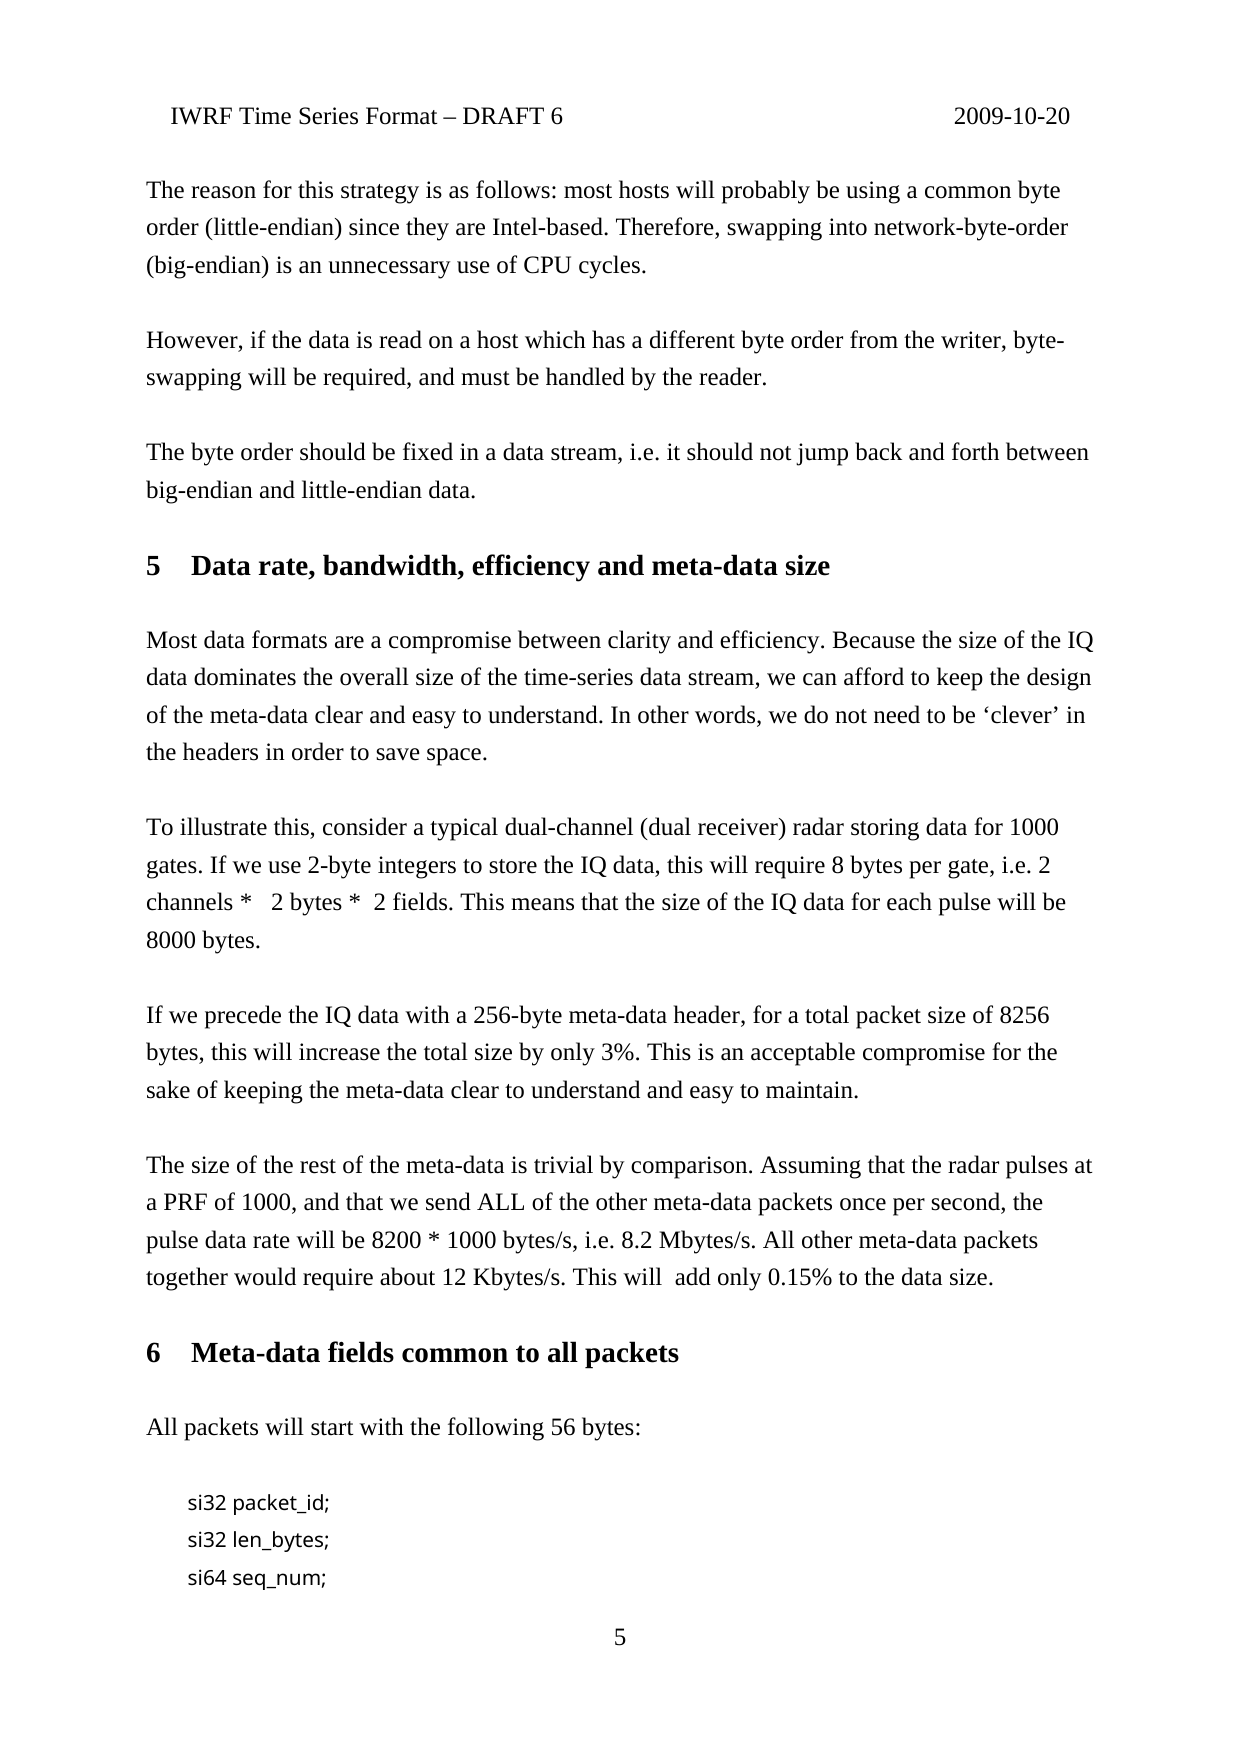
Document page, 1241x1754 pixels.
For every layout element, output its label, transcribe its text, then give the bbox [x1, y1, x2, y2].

text All packets will start with the following 56 bytes: [146, 1402, 1094, 1439]
text si32 packet_id; [187, 1477, 1094, 1514]
text si32 len_bytes; [187, 1514, 1094, 1552]
text si64 seq_num; [187, 1552, 1094, 1589]
text However, if the data is read on a host which has a different byte order from the writer, byte-swapping will be required, and must be handled by the reader. [146, 314, 1094, 389]
text Most data formats are a compromise between clarity and efficiency. Because the size of the IQ data dominates the overall size of the time-series data stream, we can afford to keep the design of the meta-data clear and easy to understand. In other words, we do not need to be ‘clever’ in the headers in order to save space. [146, 614, 1094, 764]
text The reason for this strategy is as follows: most hosts will probably be using a common byte order (little-endian) since they are Intel-based. Therefore, swapping into network-byte-order (big-endian) is an unnecessary use of CPU cycles. [146, 164, 1094, 277]
subtitle Meta-data fields common to all packets [146, 1327, 1094, 1364]
text If we precede the IQ data with a 256-byte meta-data header, for a total packet size of 8256 bytes, this will increase the total size by only 3%. This is an acceptable compromise for the sake of keeping the meta-data clear to understand and easy to maintain. [146, 989, 1094, 1102]
text The size of the rest of the meta-data is trivial by comparison. Assuming that the radar pulses at a PRF of 1000, and that we send ALL of the other meta-data packets once per second, the pulse data rate will be 8200 * 1000 bytes/s, i.e. 8.2 Mbytes/s. All other meta-data packets together would require about 12 Kbytes/s. This will add only 0.15% to the data size. [146, 1139, 1094, 1289]
text To illustrate this, consider a typical dual-channel (dual receiver) radar storing data for 1000 gates. If we use 2-byte integers to store the IQ data, this will require 8 bytes per gate, i.e. 2 channels * 2 bytes * 2 fields. This means that the size of the IQ data for each pulse will be 8000 bytes. [146, 802, 1094, 952]
text The byte order should be fixed in a data stream, i.e. it should not jump back and forth between big-endian and little-endian data. [146, 427, 1094, 502]
subtitle Data rate, bandwidth, efficiency and meta-data size [146, 539, 1094, 577]
